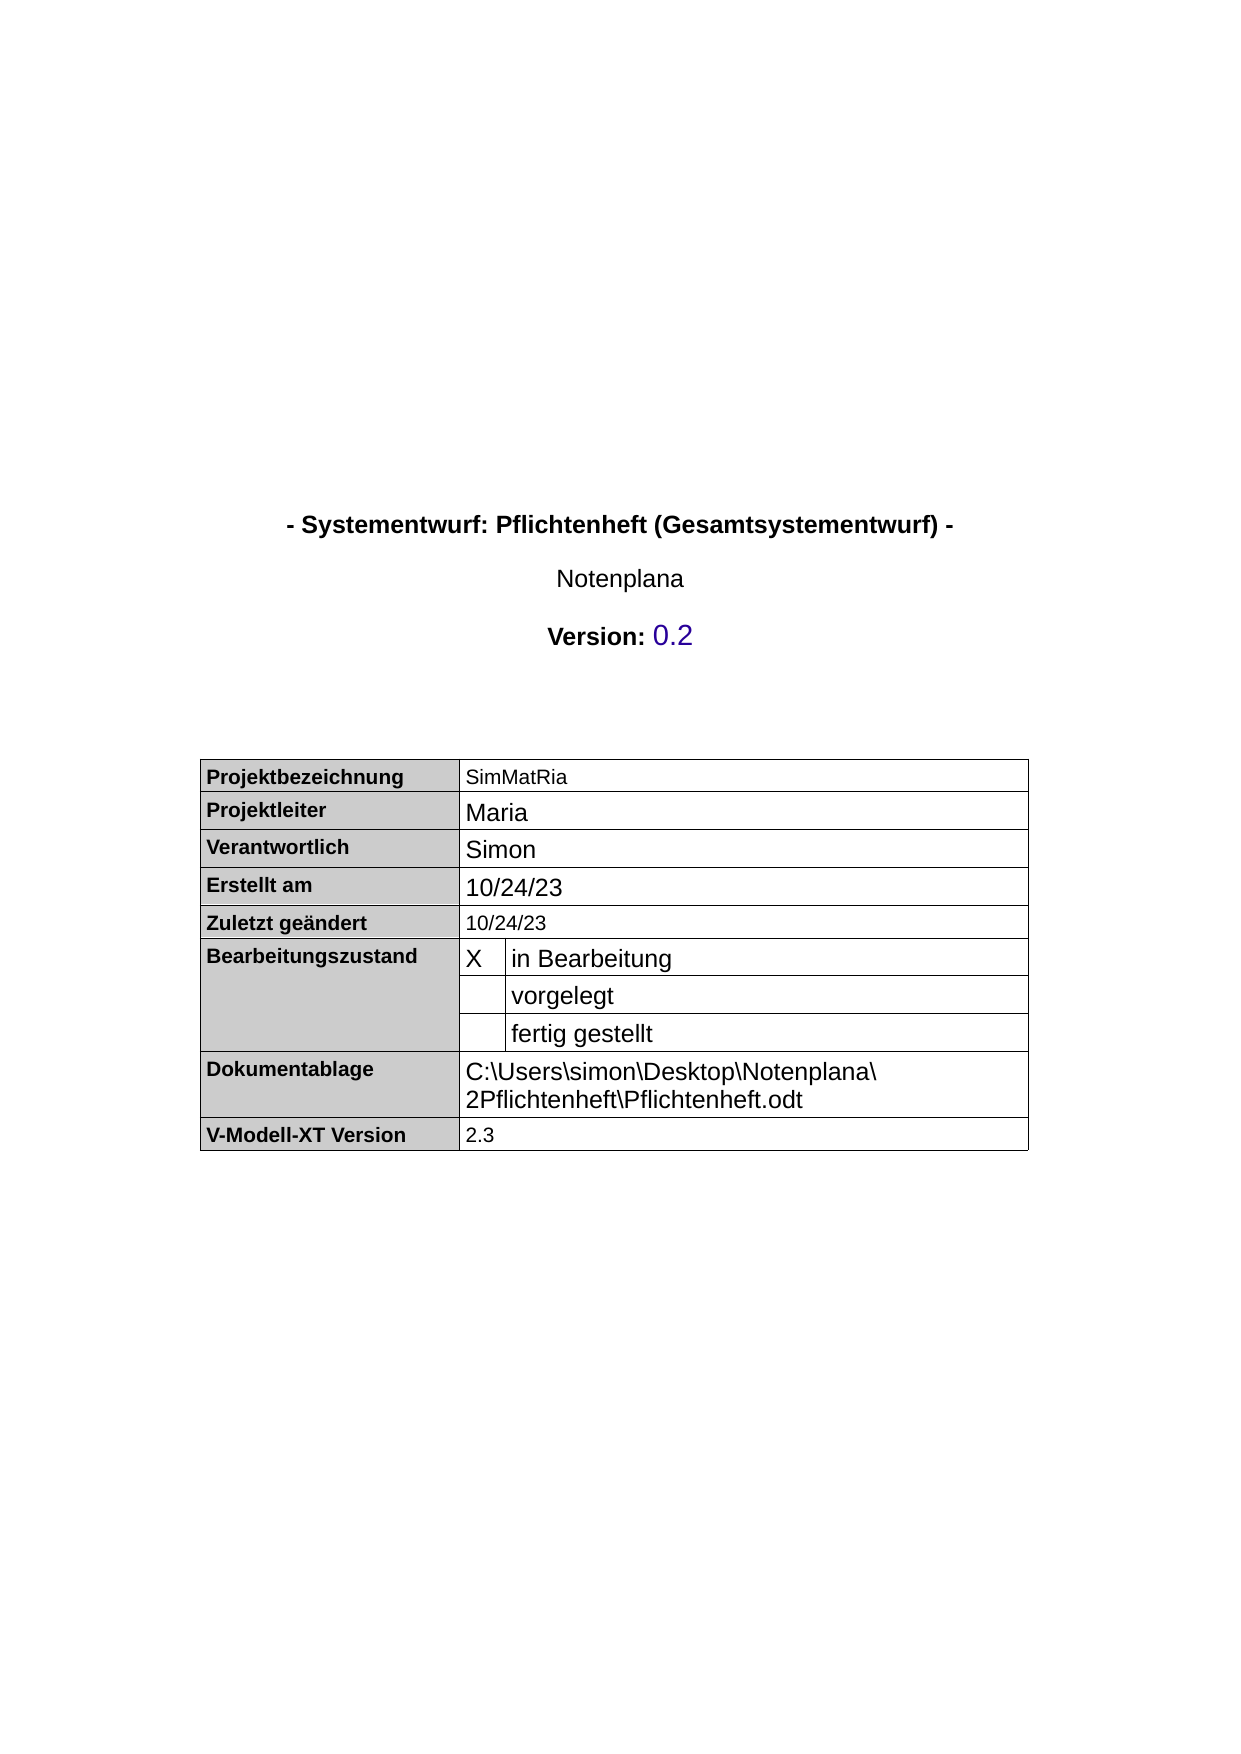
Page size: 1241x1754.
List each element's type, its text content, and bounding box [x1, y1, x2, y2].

table_cell vorgelegt [506, 976, 1028, 1013]
table_cell Bearbeitungszustand [201, 939, 459, 975]
table_cell [201, 975, 459, 1013]
table_cell Verantwortlich [201, 830, 459, 867]
table_cell 24.10.23 [460, 906, 1028, 937]
table_cell X [460, 939, 505, 975]
table_header SimMatRia [460, 760, 1028, 791]
text - Systementwurf: Pflichtenheft (Gesamtsystementwurf) - [118, 510, 1122, 539]
table_cell Dokumentablage [201, 1052, 459, 1117]
table_cell [460, 976, 505, 1013]
table_cell Zuletzt geändert [201, 906, 459, 937]
text Version: 0.2 [118, 617, 1122, 651]
table_cell [201, 1013, 459, 1051]
table_cell 2.3 [460, 1118, 1028, 1150]
table_cell Projektleiter [201, 792, 459, 829]
table_cell 24.10.23 [460, 868, 1028, 904]
table_cell fertig gestellt [506, 1014, 1028, 1051]
text Notenplana [118, 564, 1122, 592]
table_header Projektbezeichnung [201, 760, 459, 791]
table_cell [460, 1014, 505, 1051]
table_cell Erstellt am [201, 868, 459, 904]
table_cell Maria [460, 792, 1028, 829]
table_cell V-Modell-XT Version [201, 1118, 459, 1150]
table_cell C:\Users\simon\Desktop\Notenplana\2Pflichtenheft\Pflichtenheft.odt [460, 1052, 1028, 1117]
table_cell Simon [460, 830, 1028, 867]
table_cell in Bearbeitung [506, 939, 1028, 975]
